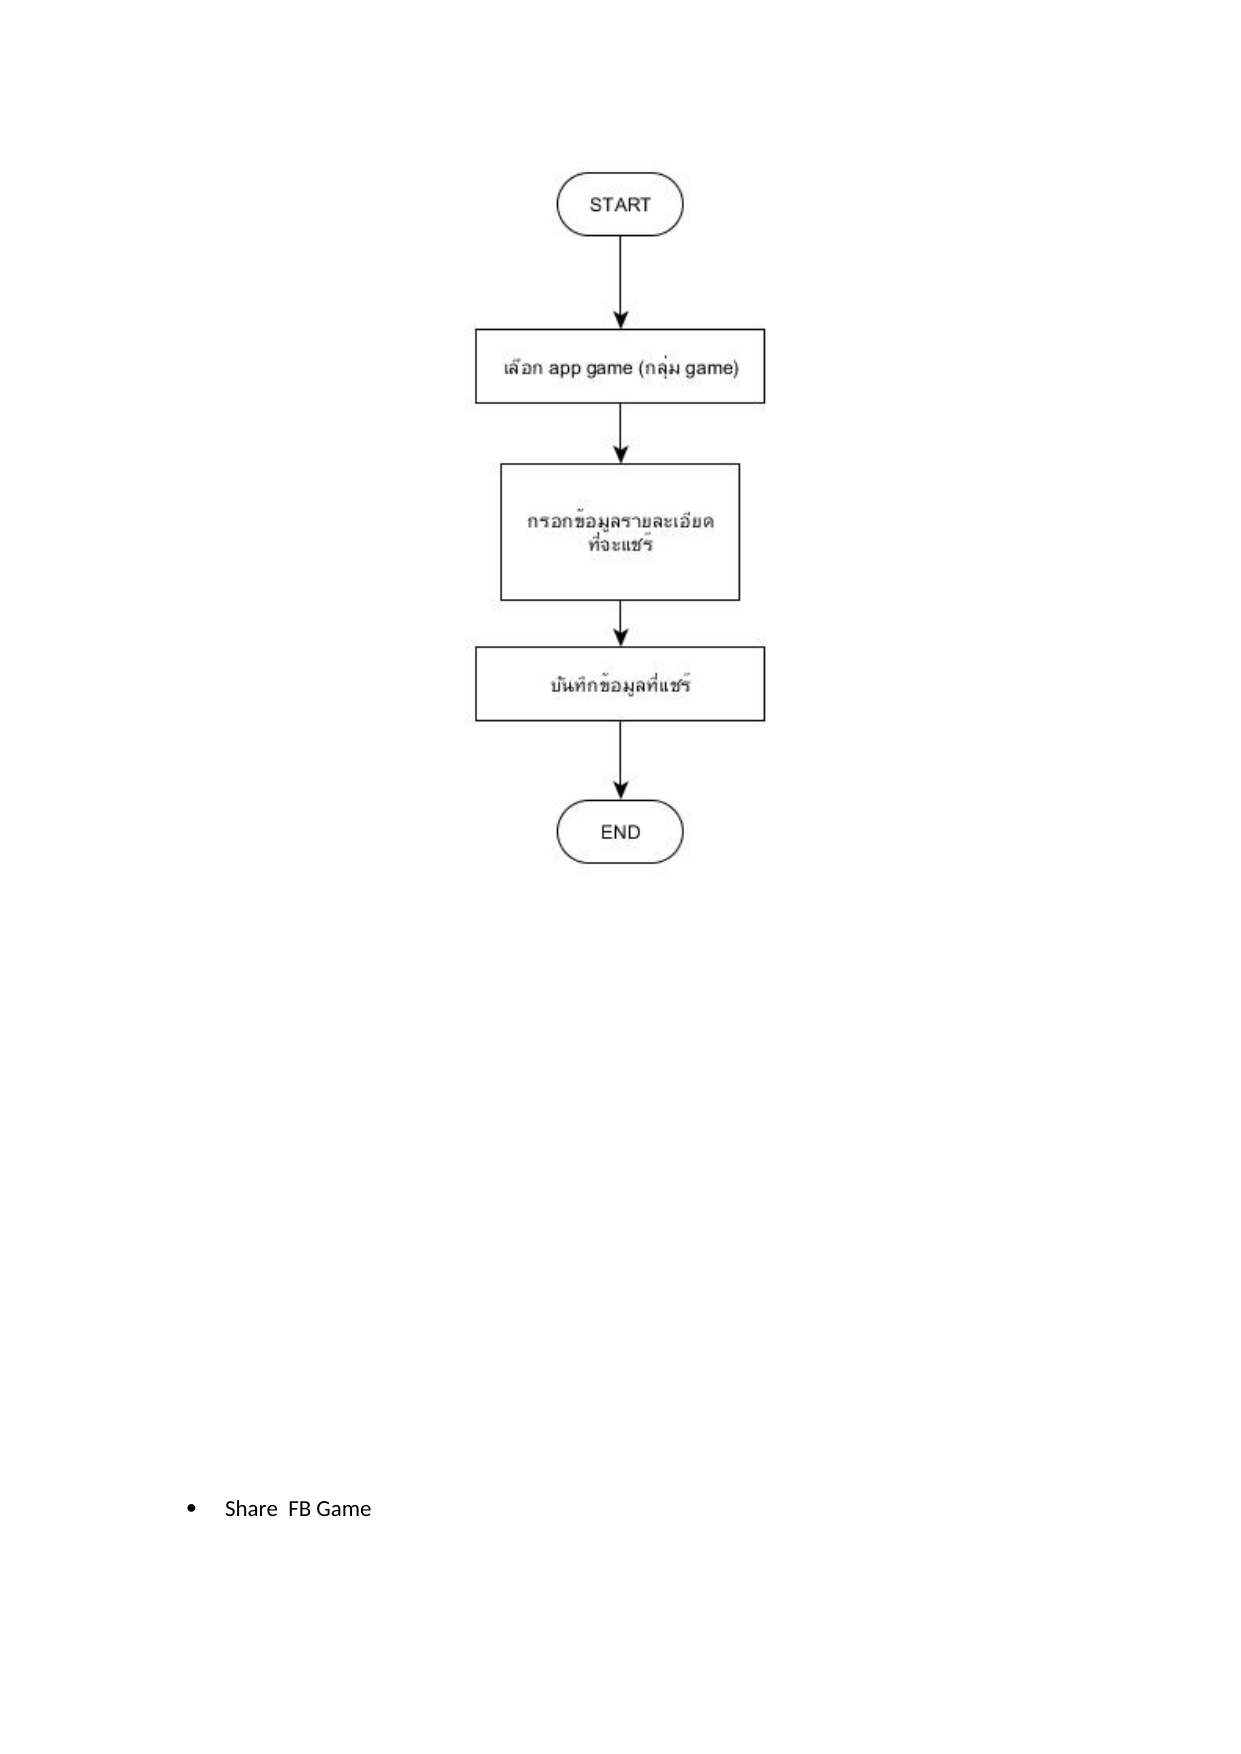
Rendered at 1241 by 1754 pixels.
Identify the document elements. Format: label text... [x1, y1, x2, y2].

picture [452, 150, 789, 886]
list Share FB Game [187, 1494, 1090, 1522]
